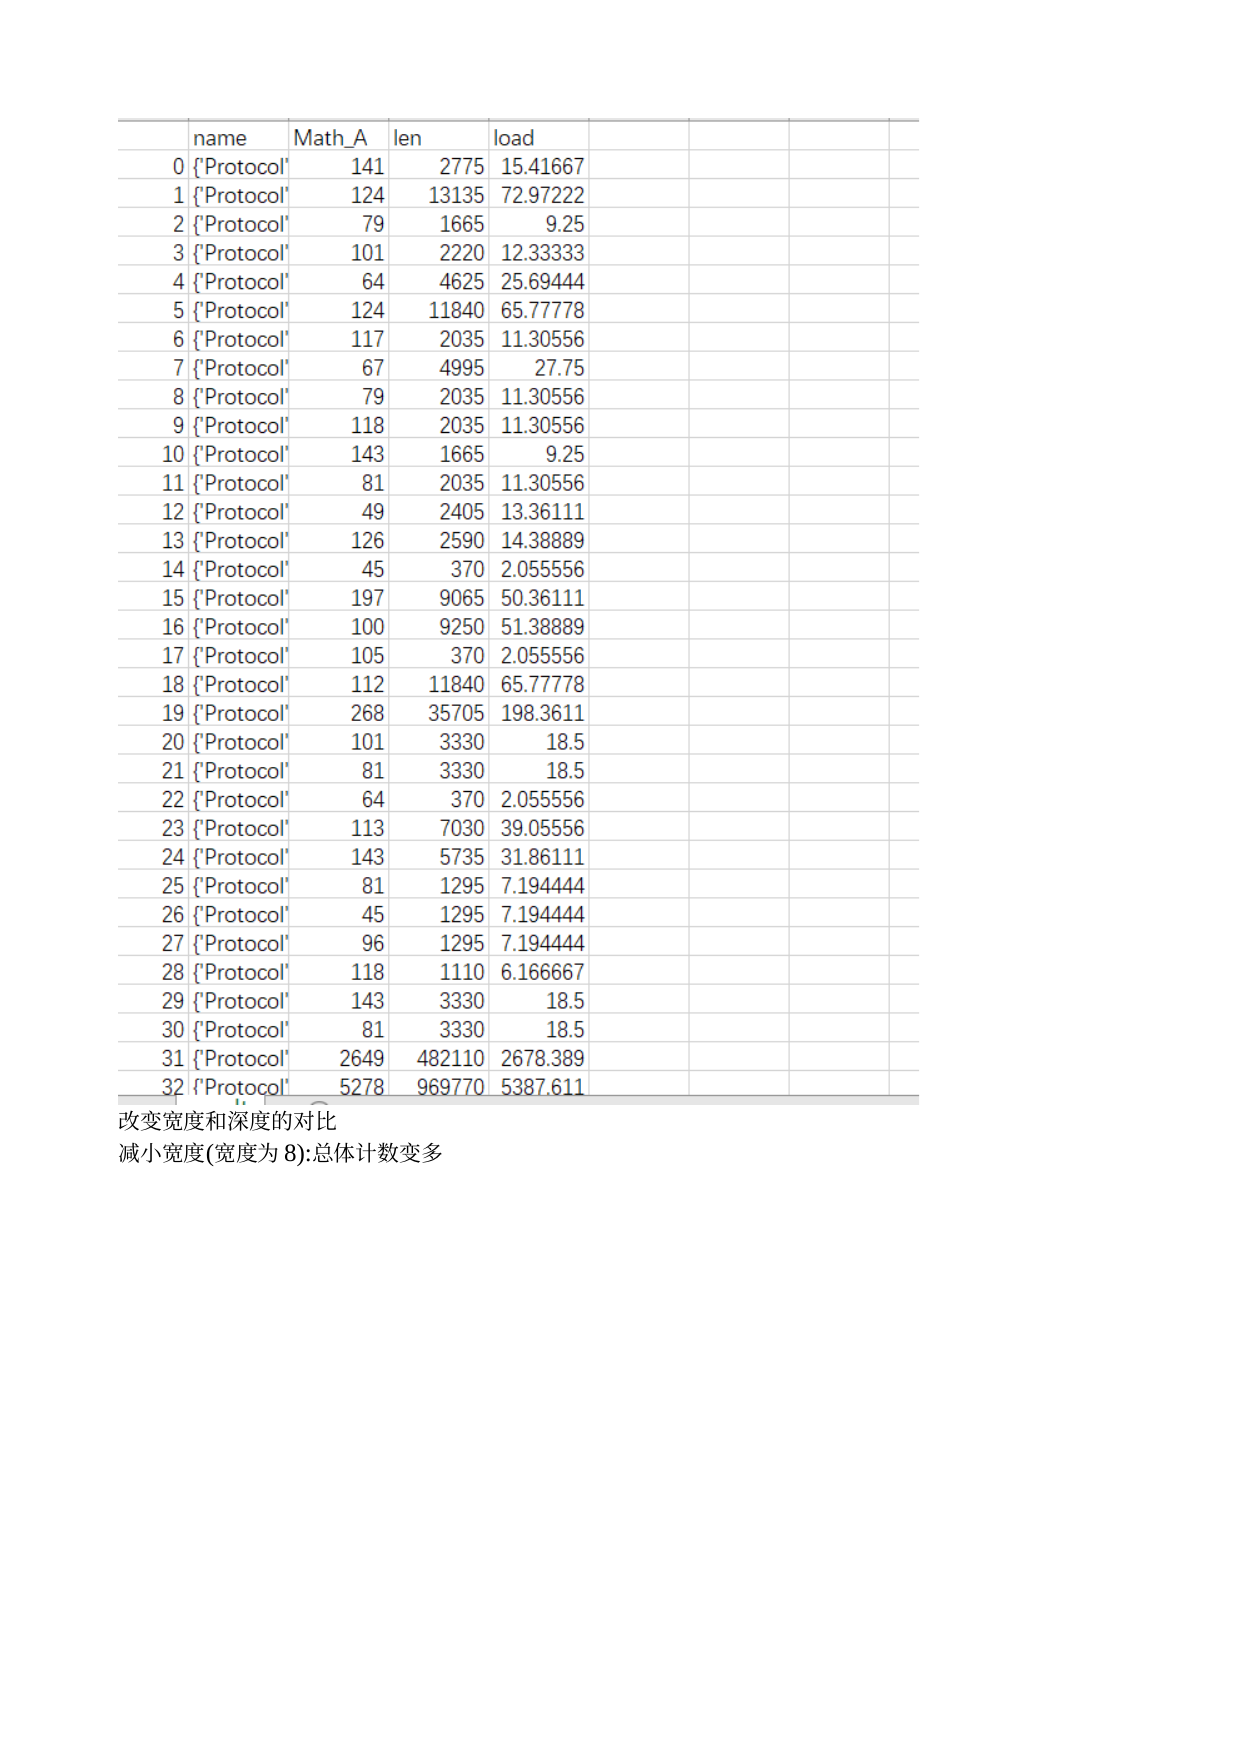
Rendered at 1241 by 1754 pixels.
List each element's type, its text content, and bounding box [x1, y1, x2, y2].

text 改变宽度和深度的对比 [118, 1104, 1122, 1136]
text 减小宽度(宽度为8):总体计数变多 [118, 1136, 1122, 1167]
picture [118, 118, 920, 1105]
